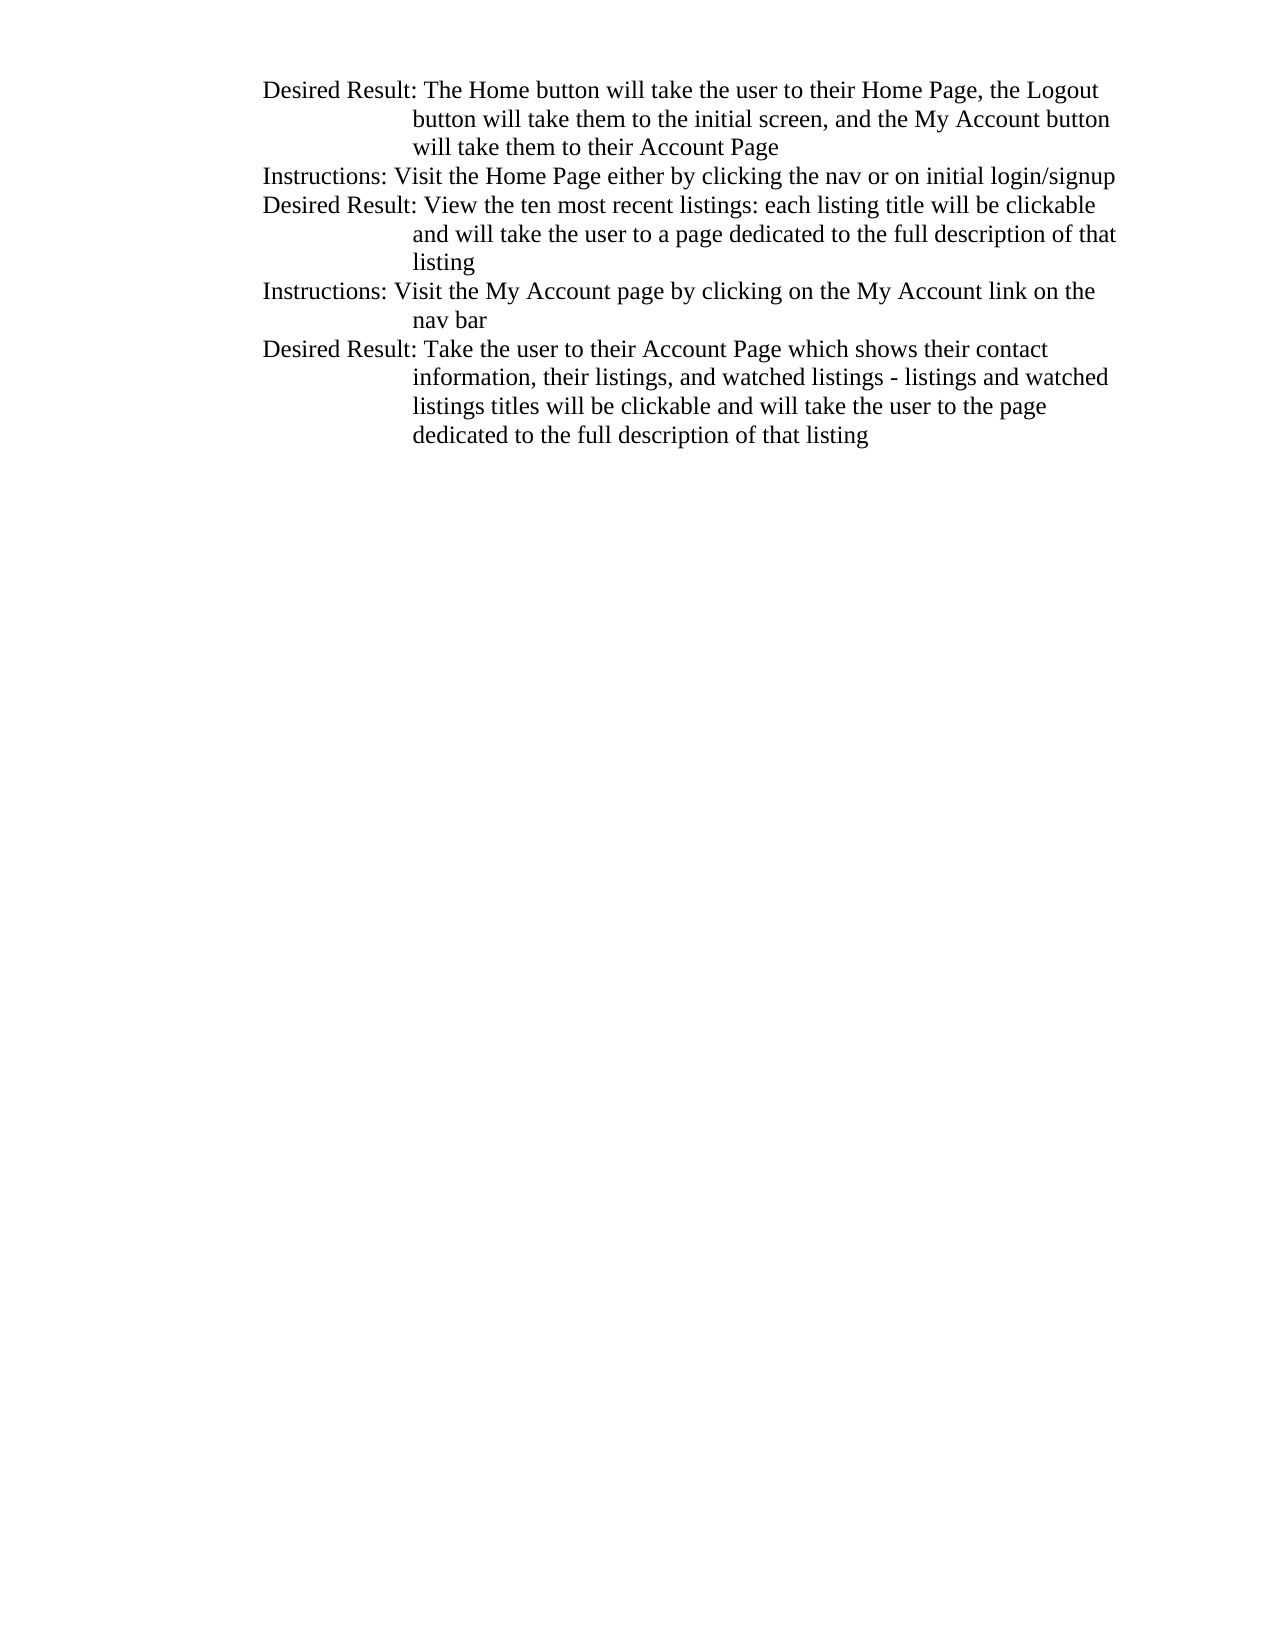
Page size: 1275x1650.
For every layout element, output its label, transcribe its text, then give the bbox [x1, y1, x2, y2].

list Desired Result: Take the user to their Account Page which shows their contact information, their listings, and watched listings - listings and watched listings titles will be clickable and will take the user to the page dedicated to the full description of that listing [225, 334, 1125, 449]
list Instructions: Visit the Home Page either by clicking the nav or on initial login/signup [225, 161, 1125, 190]
list Desired Result: The Home button will take the user to their Home Page, the Logout button will take them to the initial screen, and the My Account button will take them to their Account Page [225, 75, 1125, 161]
list Instructions: Visit the My Account page by clicking on the My Account link on the nav bar [225, 276, 1125, 334]
list Desired Result: View the ten most recent listings: each listing title will be clickable and will take the user to a page dedicated to the full description of that listing [225, 190, 1125, 276]
